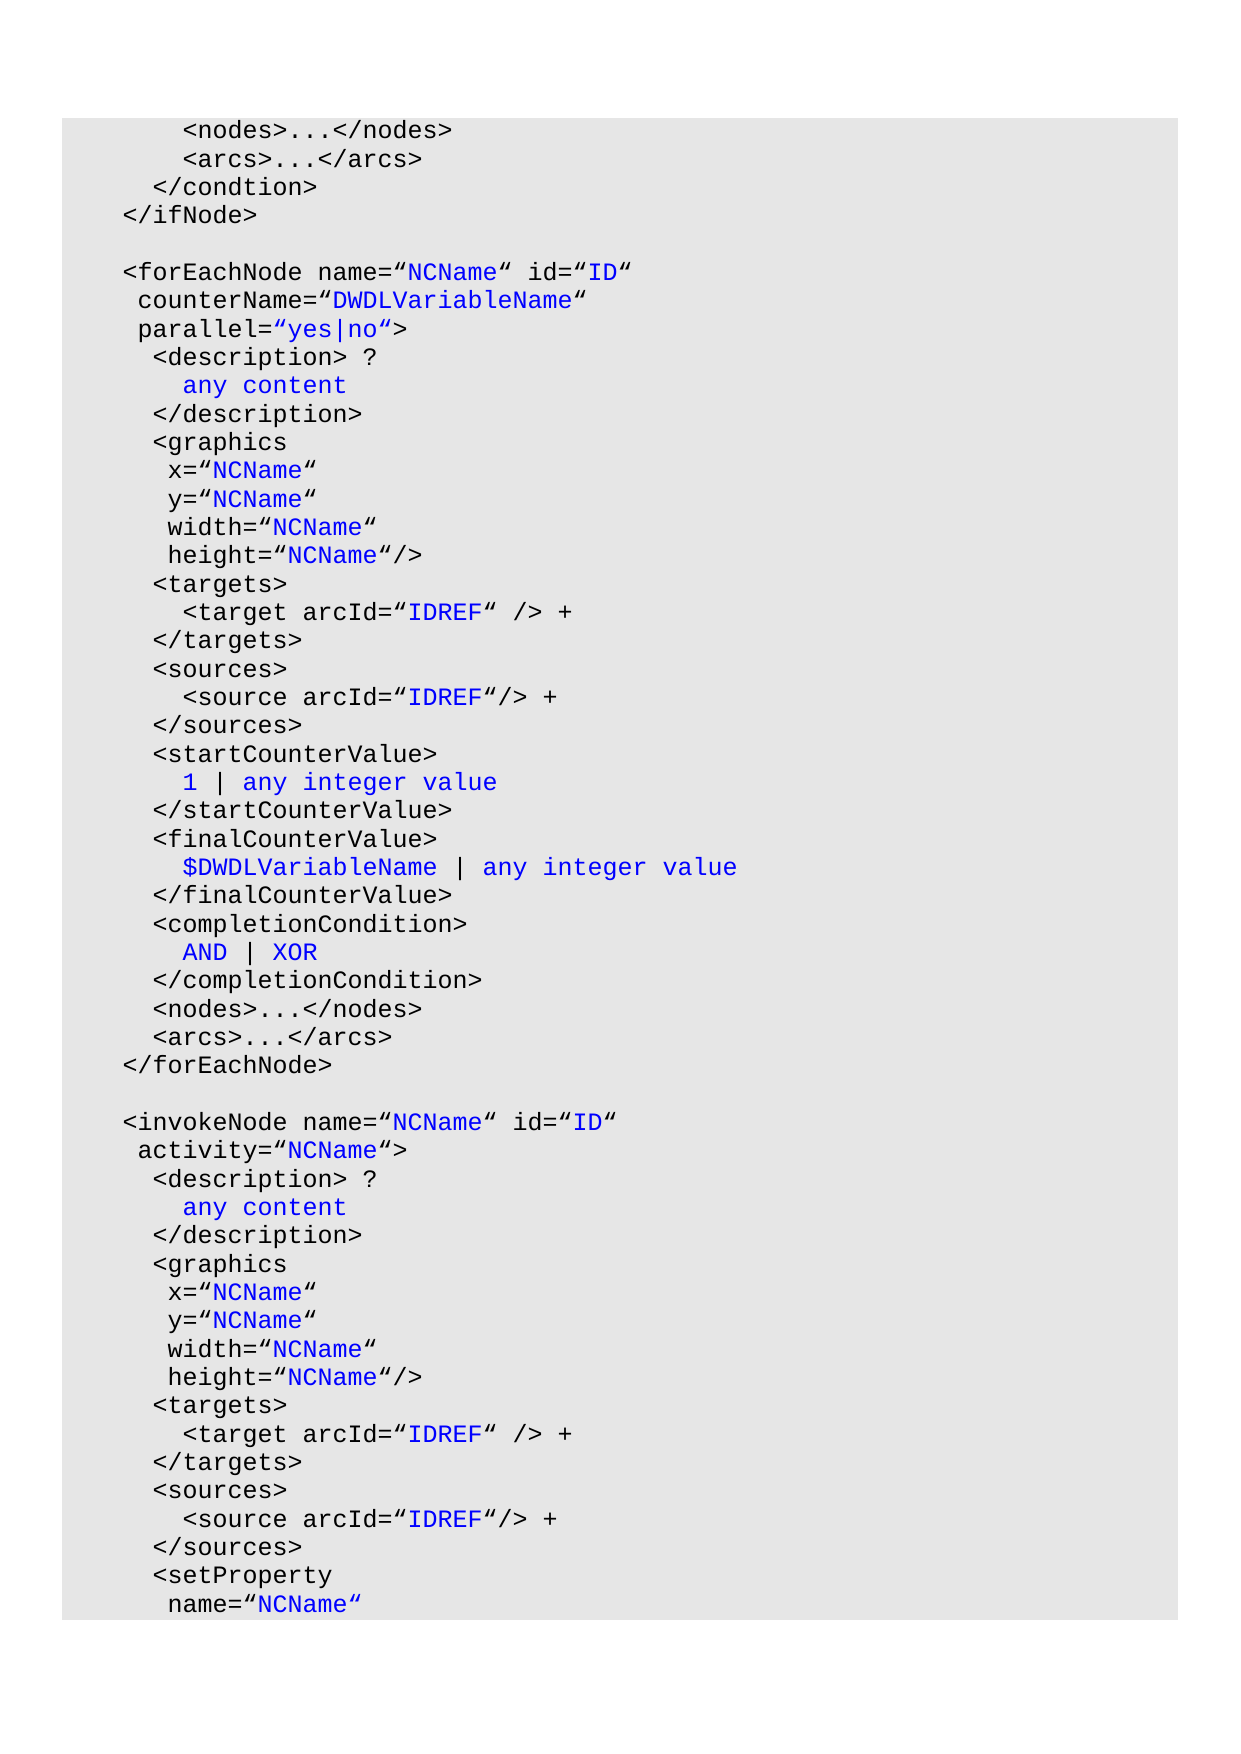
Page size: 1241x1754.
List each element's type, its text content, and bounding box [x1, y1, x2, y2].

text <arcs>...</arcs> [62, 146, 1178, 175]
text </description> [62, 401, 1178, 430]
text <description> ? [62, 1166, 1178, 1195]
text width=“NCName“ [62, 1336, 1178, 1365]
text <forEachNode name=“NCName“ id=“ID“ [62, 260, 1178, 288]
text AND | XOR [62, 940, 1178, 968]
text </targets> [62, 1450, 1178, 1478]
text counterName=“DWDLVariableName“ [62, 288, 1178, 316]
text </condtion> [62, 175, 1178, 203]
text <nodes>...</nodes> [62, 118, 1178, 146]
text height=“NCName“/> [62, 1365, 1178, 1393]
text activity=“NCName“> [62, 1138, 1178, 1166]
text name=“NCName“ [62, 1591, 1178, 1620]
text <targets> [62, 1393, 1178, 1421]
text </startCounterValue> [62, 798, 1178, 826]
text <startCounterValue> [62, 741, 1178, 770]
text </sources> [62, 1535, 1178, 1563]
text $DWDLVariableName | any integer value [62, 855, 1178, 883]
text any content [62, 373, 1178, 401]
text <source arcId=“IDREF“/> + [62, 685, 1178, 713]
text <nodes>...</nodes> [62, 996, 1178, 1025]
text <target arcId=“IDREF“ /> + [62, 600, 1178, 628]
text </targets> [62, 628, 1178, 656]
text <completionCondition> [62, 911, 1178, 940]
text <graphics [62, 430, 1178, 458]
text <description> ? [62, 345, 1178, 373]
text <source arcId=“IDREF“/> + [62, 1506, 1178, 1535]
text height=“NCName“/> [62, 543, 1178, 571]
text width=“NCName“ [62, 515, 1178, 543]
text <sources> [62, 656, 1178, 685]
text <setProperty [62, 1563, 1178, 1591]
text <sources> [62, 1478, 1178, 1506]
text y=“NCName“ [62, 1308, 1178, 1336]
text parallel=“yes|no“> [62, 316, 1178, 345]
text y=“NCName“ [62, 486, 1178, 515]
text </ifNode> [62, 203, 1178, 231]
text </forEachNode> [62, 1053, 1178, 1081]
text <graphics [62, 1251, 1178, 1280]
text </completionCondition> [62, 968, 1178, 996]
text any content [62, 1195, 1178, 1223]
text <target arcId=“IDREF“ /> + [62, 1421, 1178, 1450]
text </finalCounterValue> [62, 883, 1178, 911]
text x=“NCName“ [62, 1280, 1178, 1308]
text <finalCounterValue> [62, 826, 1178, 855]
text <arcs>...</arcs> [62, 1025, 1178, 1053]
text x=“NCName“ [62, 458, 1178, 486]
text <targets> [62, 571, 1178, 600]
text 1 | any integer value [62, 770, 1178, 798]
text <invokeNode name=“NCName“ id=“ID“ [62, 1110, 1178, 1138]
text </description> [62, 1223, 1178, 1251]
text </sources> [62, 713, 1178, 741]
